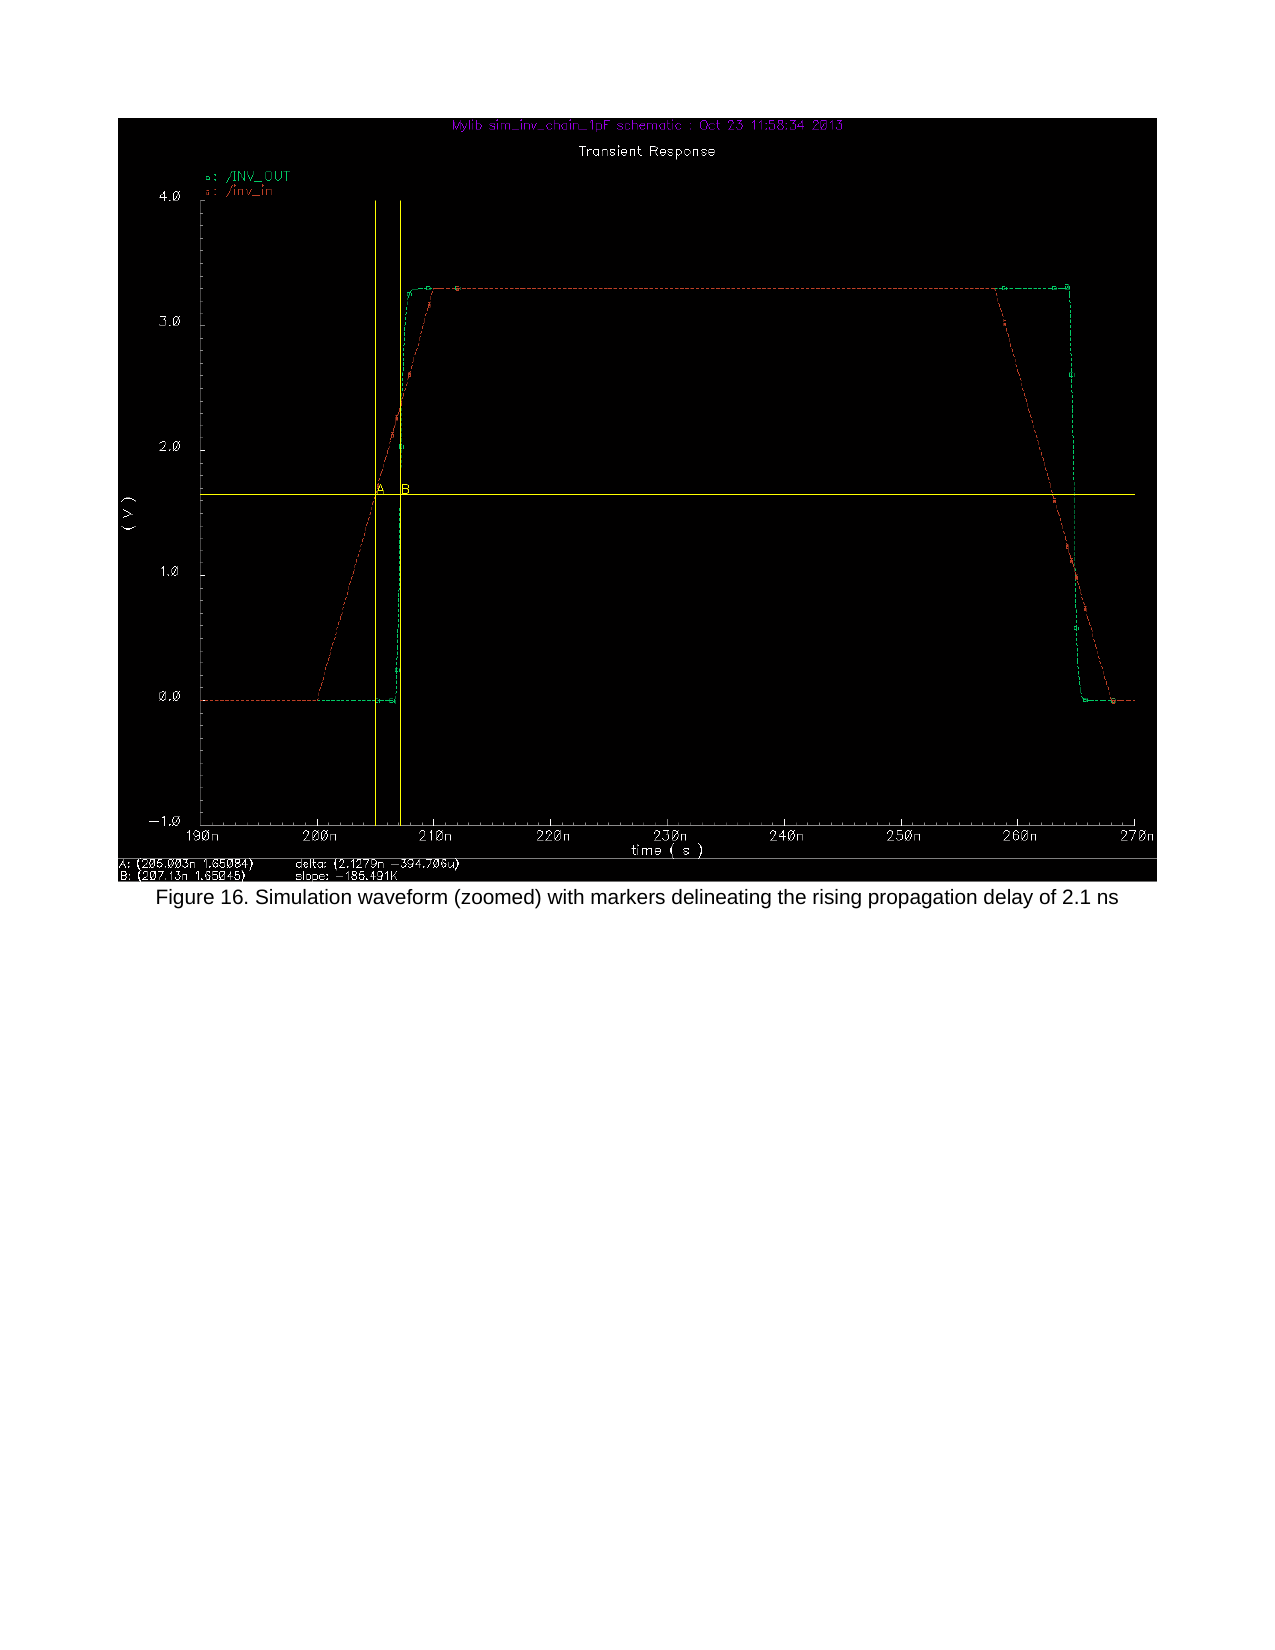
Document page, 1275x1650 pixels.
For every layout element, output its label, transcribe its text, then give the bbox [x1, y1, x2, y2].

picture [118, 118, 1157, 882]
text Figure 16. Simulation waveform (zoomed) with markers delineating the rising propagation delay of 2.1 ns [118, 882, 1157, 909]
